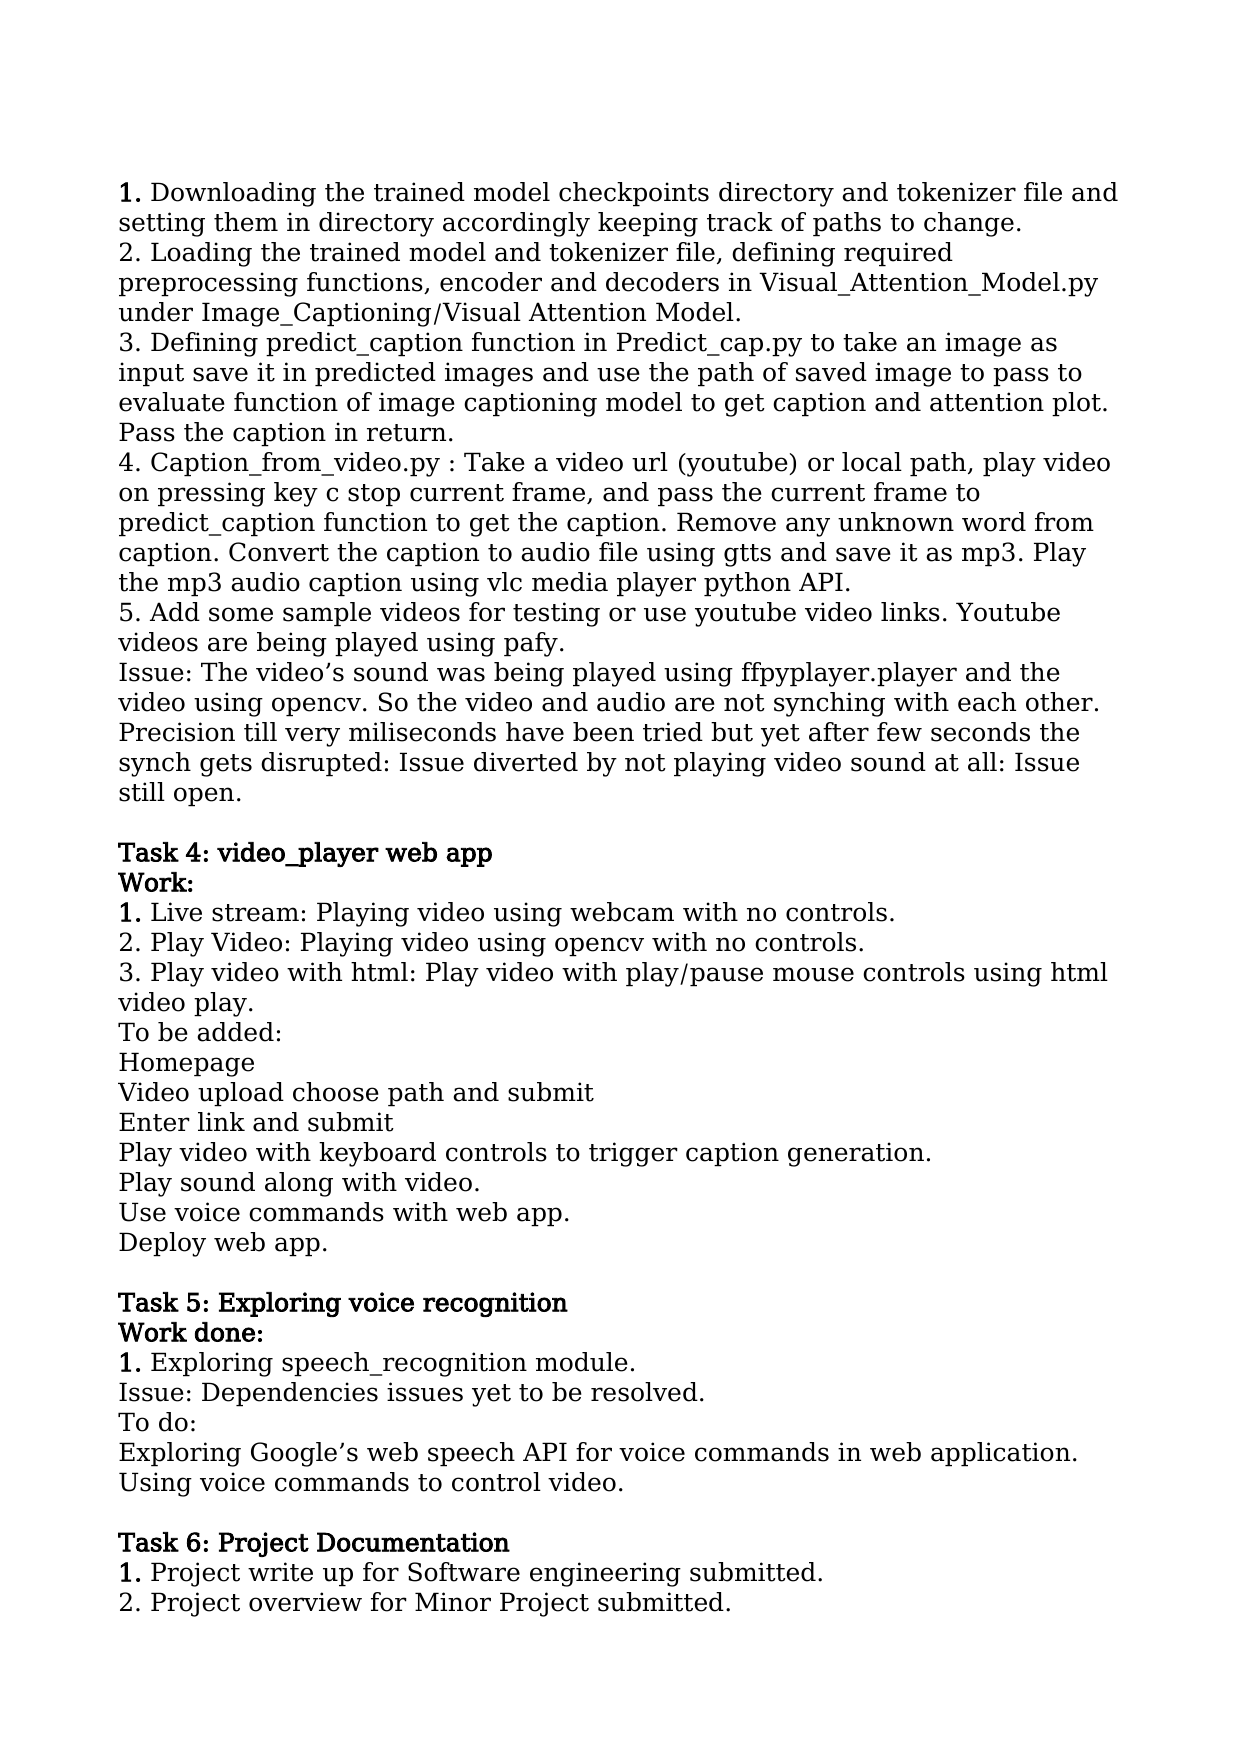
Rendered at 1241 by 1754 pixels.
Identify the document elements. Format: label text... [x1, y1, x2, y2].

text Issue: Dependencies issues yet to be resolved. [118, 1376, 1122, 1406]
text 1. Project write up for Software engineering submitted. [118, 1556, 1122, 1586]
text 4. Caption_from_video.py : Take a video url (youtube) or local path, play video on pressing key c stop current frame, and pass the current frame to predict_caption function to get the caption. Remove any unknown word from caption. Convert the caption to audio file using gtts and save it as mp3. Play the mp3 audio caption using vlc media player python API. [118, 446, 1122, 596]
text Exploring Google’s web speech API for voice commands in web application. [118, 1436, 1122, 1466]
text Deploy web app. [118, 1226, 1122, 1256]
text 2. Play Video: Playing video using opencv with no controls. [118, 926, 1122, 956]
text Task 5: Exploring voice recognition [118, 1286, 1122, 1316]
text Homepage [118, 1046, 1122, 1076]
text Task 4: video_player web app [118, 836, 1122, 866]
text 1. Exploring speech_recognition module. [118, 1346, 1122, 1376]
text 2. Project overview for Minor Project submitted. [118, 1586, 1122, 1616]
text 1. Downloading the trained model checkpoints directory and tokenizer file and setting them in directory accordingly keeping track of paths to change. [118, 176, 1122, 236]
text 3. Defining predict_caption function in Predict_cap.py to take an image as input save it in predicted images and use the path of saved image to pass to evaluate function of image captioning model to get caption and attention plot. Pass the caption in return. [118, 326, 1122, 446]
text Work done: [118, 1316, 1122, 1346]
text Work: [118, 866, 1122, 896]
text Play sound along with video. [118, 1166, 1122, 1196]
text Video upload choose path and submit [118, 1076, 1122, 1106]
text Enter link and submit [118, 1106, 1122, 1136]
text 3. Play video with html: Play video with play/pause mouse controls using html video play. [118, 956, 1122, 1016]
text 1. Live stream: Playing video using webcam with no controls. [118, 896, 1122, 926]
text Play video with keyboard controls to trigger caption generation. [118, 1136, 1122, 1166]
text Using voice commands to control video. [118, 1466, 1122, 1496]
text Issue: The video’s sound was being played using ffpyplayer.player and the video using opencv. So the video and audio are not synching with each other. Precision till very miliseconds have been tried but yet after few seconds the synch gets disrupted: Issue diverted by not playing video sound at all: Issue still open. [118, 656, 1122, 806]
text To do: [118, 1406, 1122, 1436]
text 5. Add some sample videos for testing or use youtube video links. Youtube videos are being played using pafy. [118, 596, 1122, 656]
text Use voice commands with web app. [118, 1196, 1122, 1226]
text Task 6: Project Documentation [118, 1526, 1122, 1556]
text To be added: [118, 1016, 1122, 1046]
text 2. Loading the trained model and tokenizer file, defining required preprocessing functions, encoder and decoders in Visual_Attention_Model.py under Image_Captioning/Visual Attention Model. [118, 236, 1122, 326]
